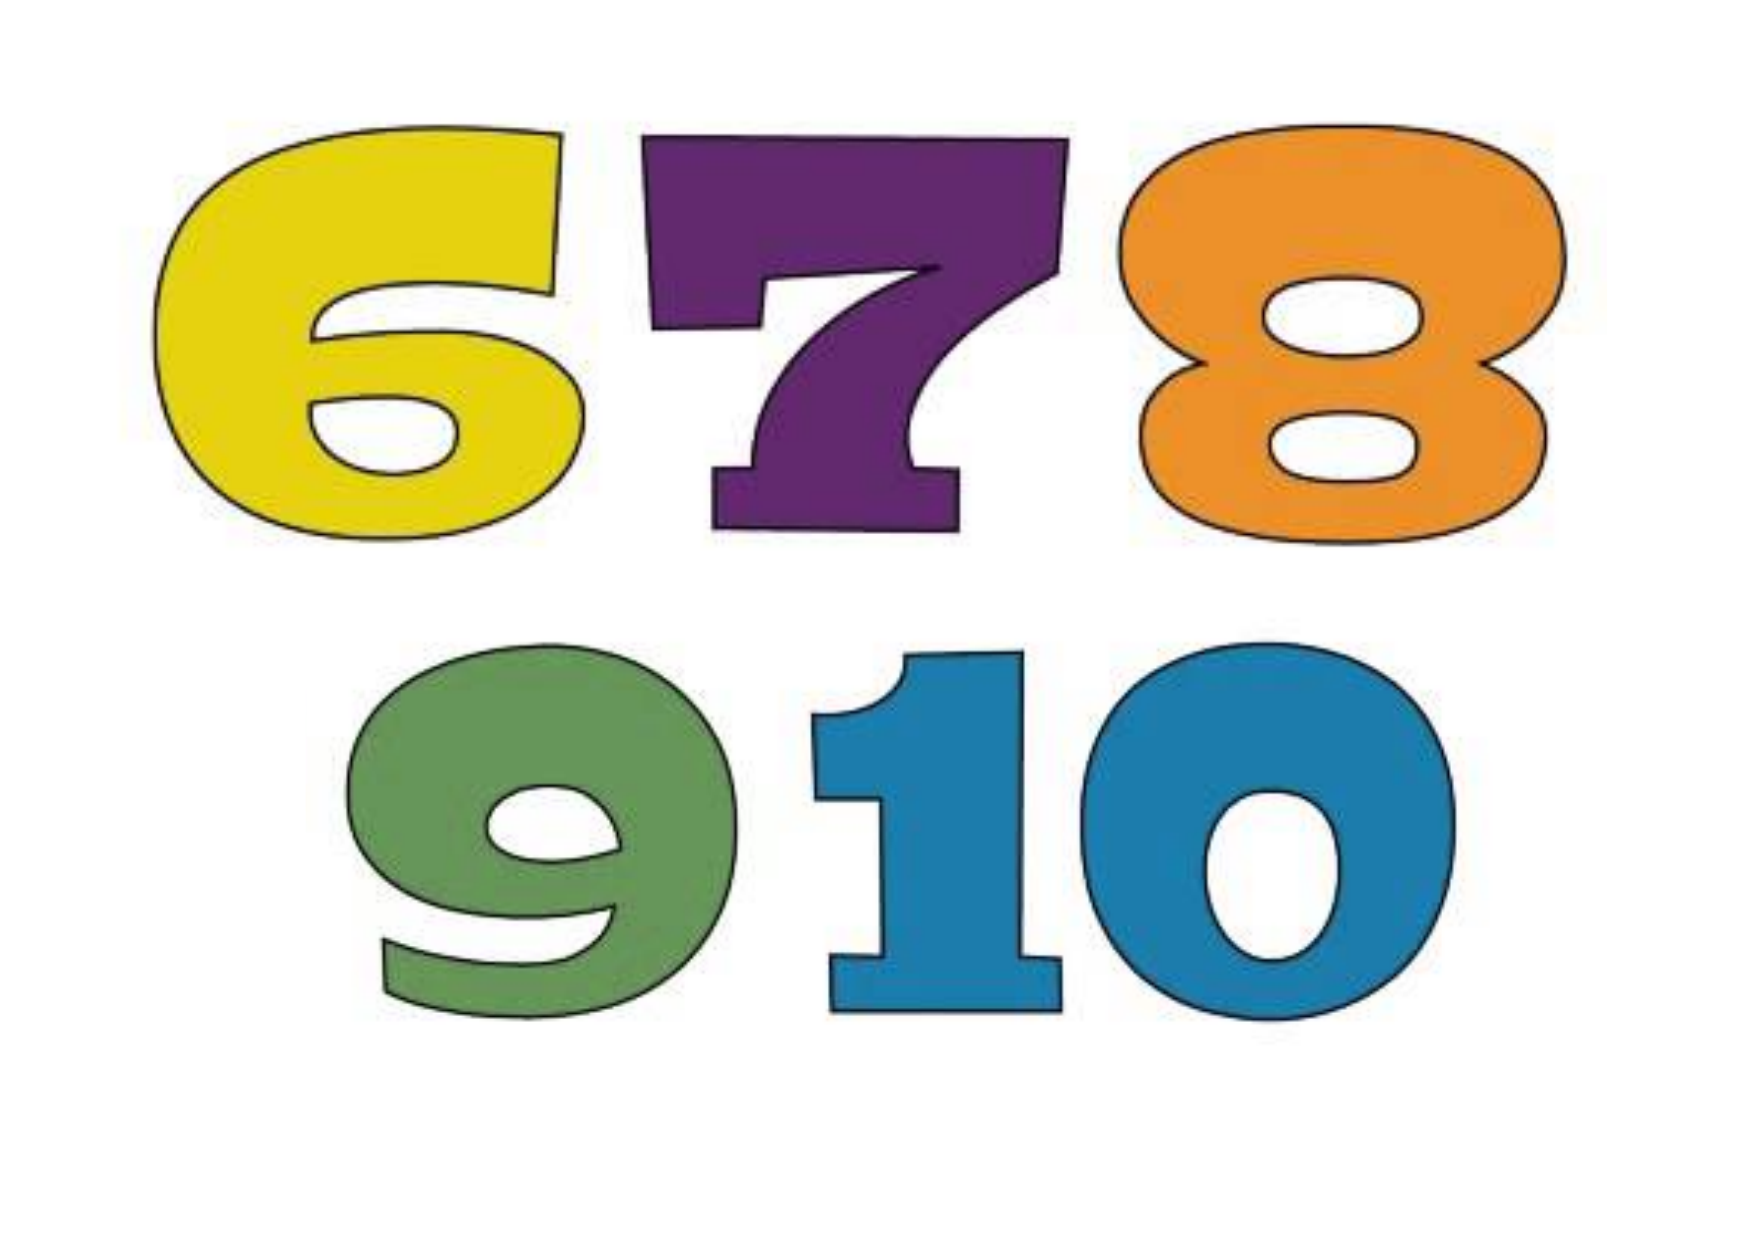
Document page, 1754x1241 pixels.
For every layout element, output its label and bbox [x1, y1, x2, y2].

picture [89, 79, 1582, 1099]
